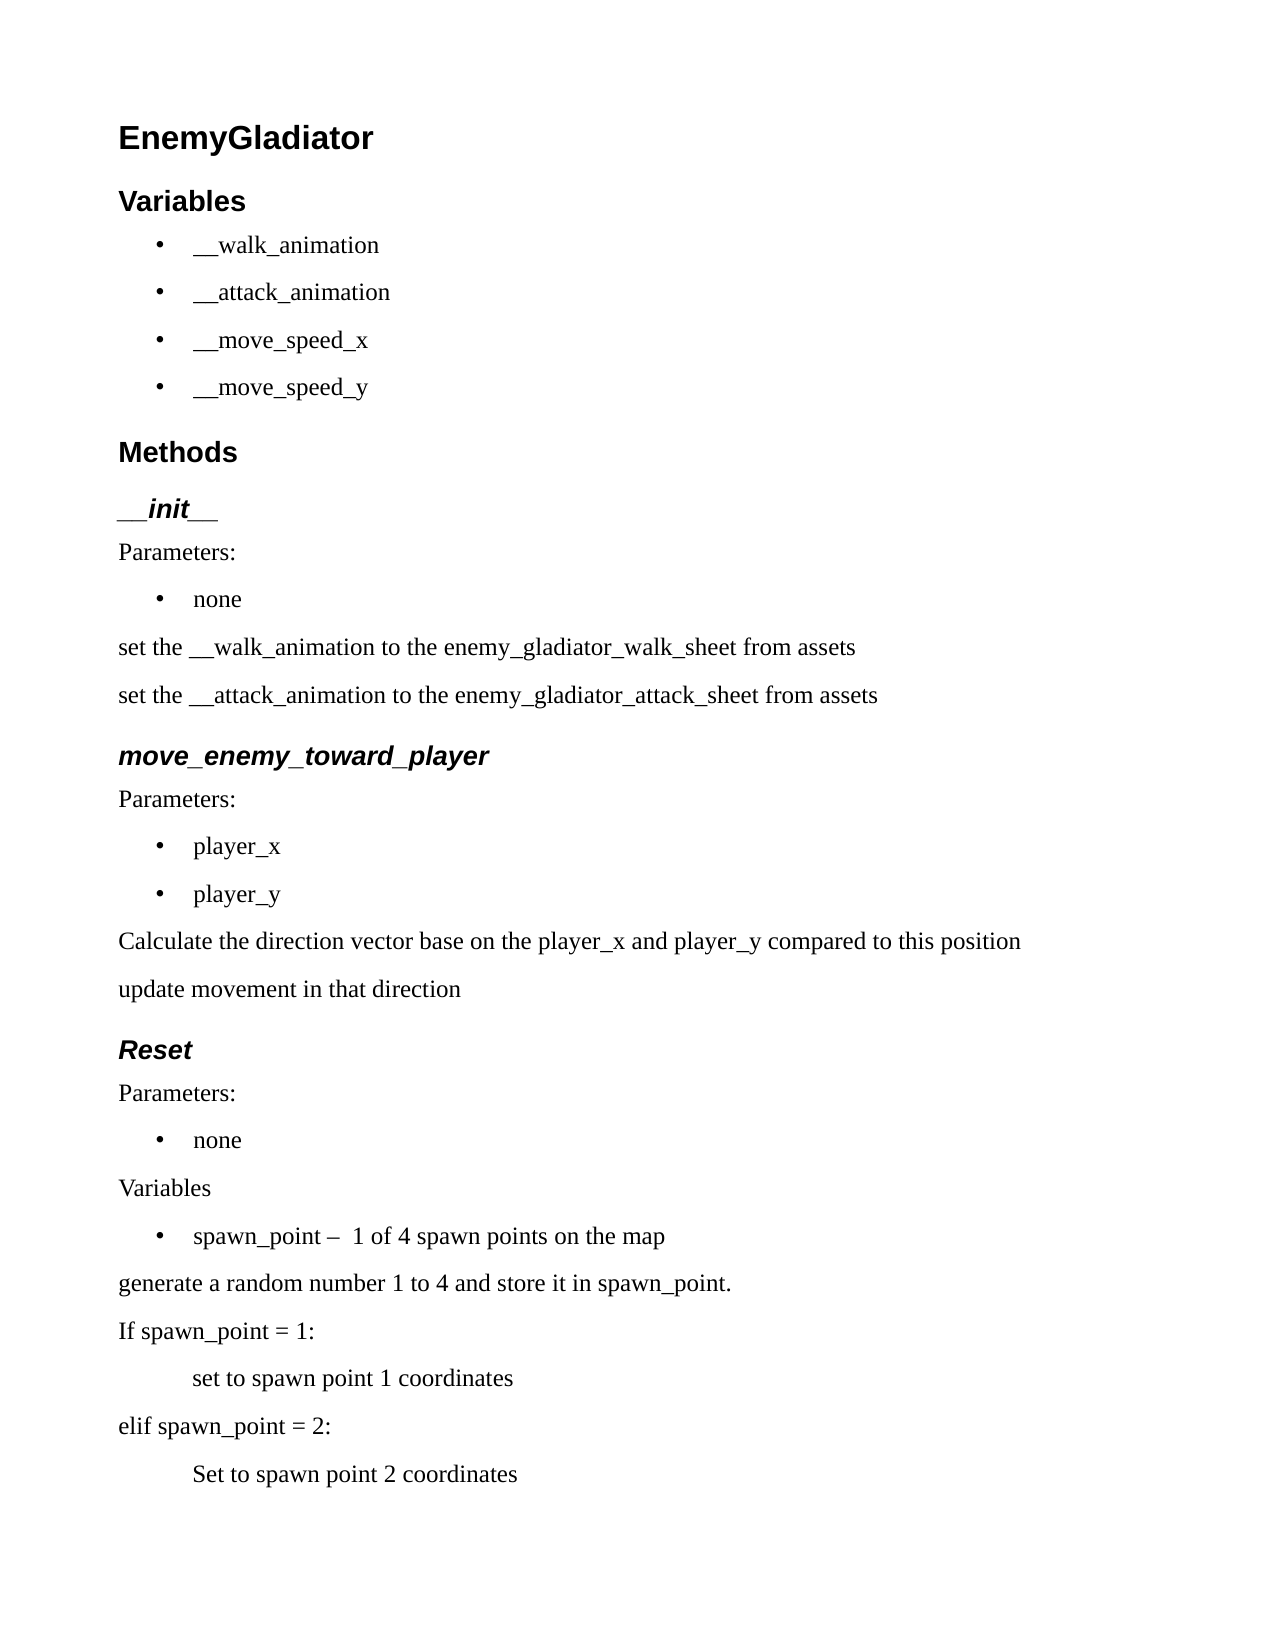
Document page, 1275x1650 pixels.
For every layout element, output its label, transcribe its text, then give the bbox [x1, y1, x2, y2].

list __move_speed_x [156, 325, 1157, 354]
list player_x [156, 831, 1157, 860]
subtitle Reset [118, 1034, 1157, 1065]
subtitle Methods [118, 435, 1157, 468]
list __attack_animation [156, 277, 1157, 306]
list __walk_animation [156, 230, 1157, 258]
subtitle __init__ [118, 493, 1157, 524]
text Set to spawn point 2 coordinates [118, 1459, 1157, 1487]
subtitle move_enemy_toward_player [118, 740, 1157, 771]
list none [156, 584, 1157, 613]
text Parameters: [118, 1078, 1157, 1107]
text Parameters: [118, 537, 1157, 566]
list none [156, 1126, 1157, 1154]
list spawn_point – 1 of 4 spawn points on the map [156, 1221, 1157, 1249]
text set the __walk_animation to the enemy_gladiator_walk_sheet from assets [118, 632, 1157, 661]
text Parameters: [118, 784, 1157, 812]
list player_y [156, 879, 1157, 908]
subtitle Variables [118, 184, 1157, 217]
text If spawn_point = 1: [118, 1316, 1157, 1345]
subtitle EnemyGladiator [118, 118, 1157, 157]
text generate a random number 1 to 4 and store it in spawn_point. [118, 1268, 1157, 1297]
text elif spawn_point = 2: [118, 1411, 1157, 1440]
text update movement in that direction [118, 974, 1157, 1003]
text set the __attack_animation to the enemy_gladiator_attack_sheet from assets [118, 680, 1157, 708]
text set to spawn point 1 coordinates [118, 1363, 1157, 1392]
list __move_speed_y [156, 372, 1157, 401]
text Calculate the direction vector base on the player_x and player_y compared to this position [118, 926, 1157, 955]
text Variables [118, 1173, 1157, 1202]
